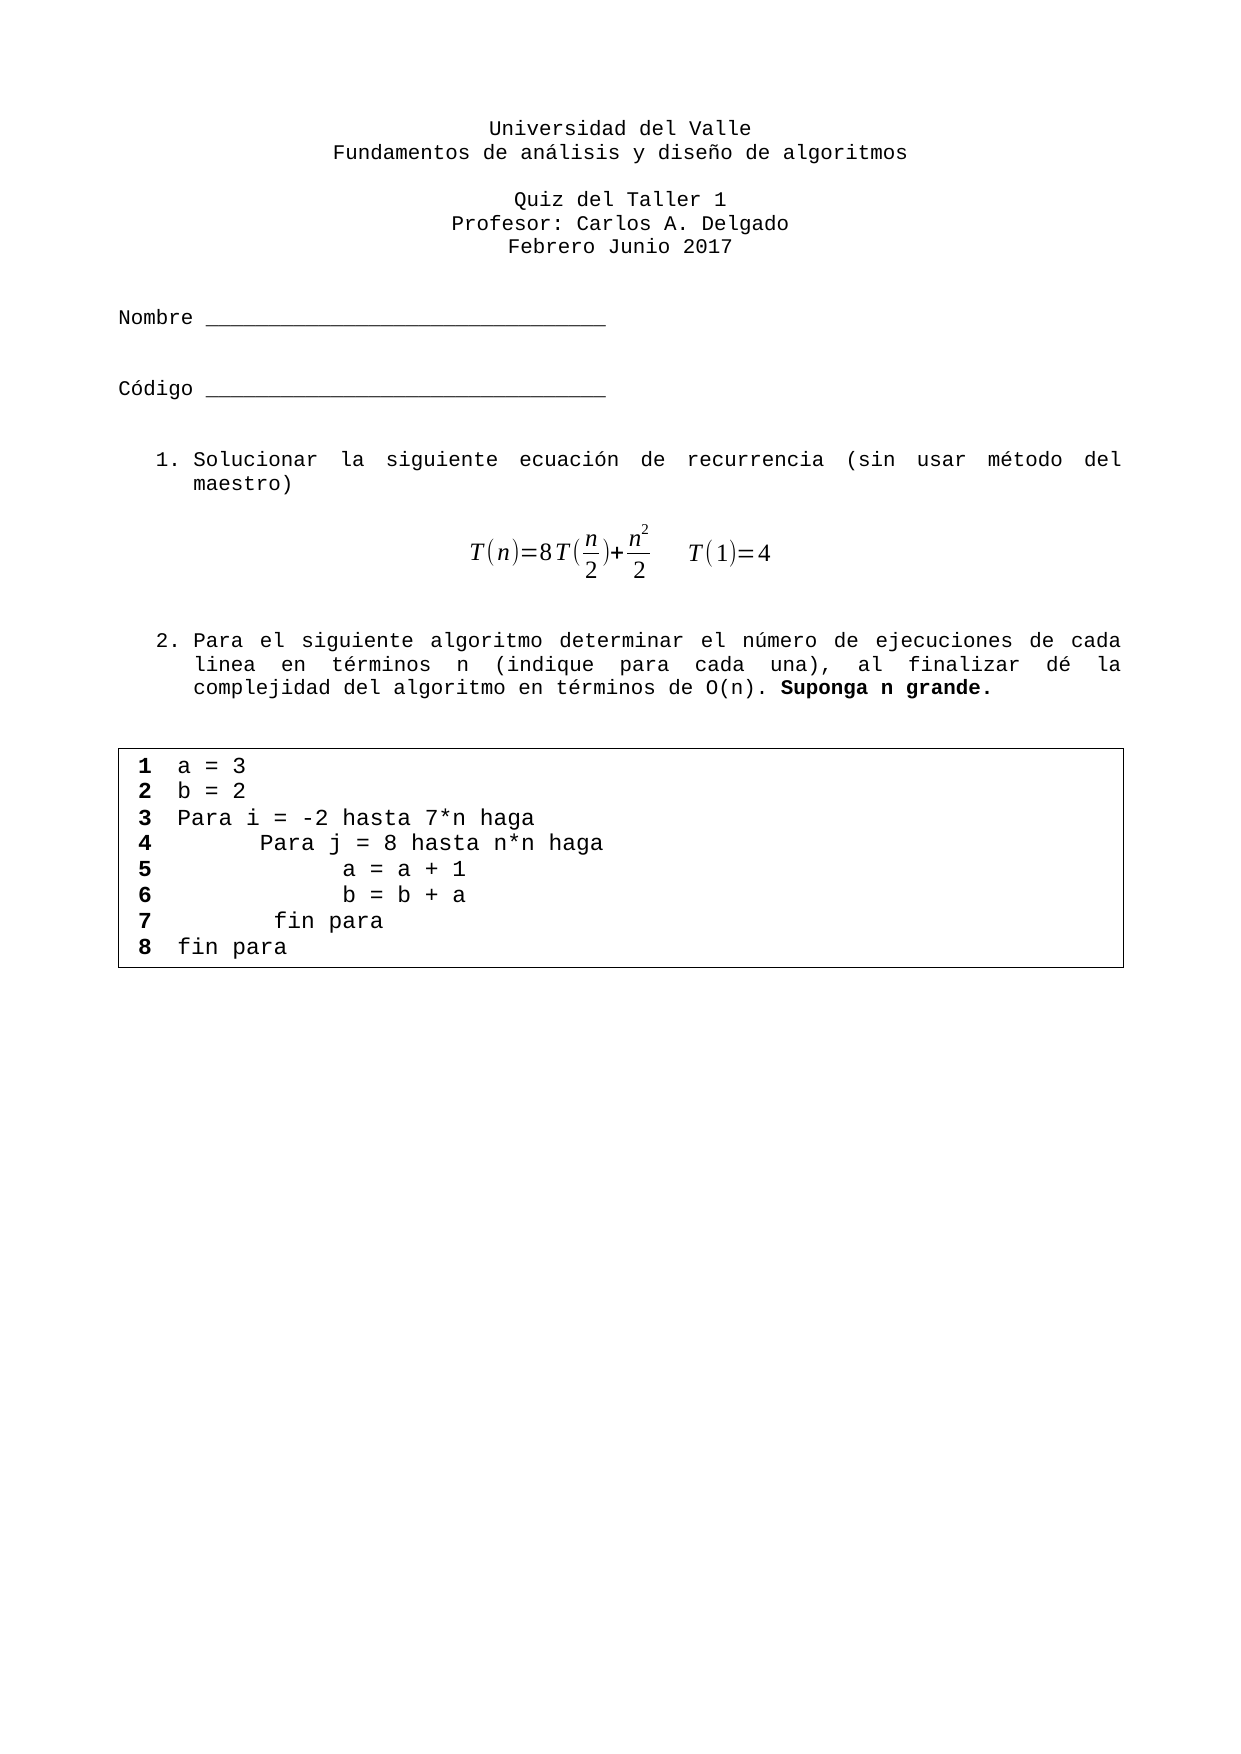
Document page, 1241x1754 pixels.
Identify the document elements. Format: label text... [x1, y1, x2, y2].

list Para el siguiente algoritmo determinar el número de ejecuciones de cada linea en términos n (indique para cada una), al finalizar dé la complejidad del algoritmo en términos de O(n). Suponga n grande. [156, 630, 1122, 701]
table_header 1 2 3 4 5 6 7 8 [119, 749, 171, 967]
text Profesor: Carlos A. Delgado [118, 213, 1122, 236]
text Código ________________________________ [118, 354, 1122, 402]
table_header a = 3 b = 2 Para i = -2 hasta 7*n haga Para j = 8 hasta n*n haga a = a + 1 b = b + a fin para fin para [171, 749, 1123, 967]
text Quiz del Taller 1 [118, 189, 1122, 213]
list Solucionar la siguiente ecuación de recurrencia (sin usar método del maestro) [156, 449, 1122, 496]
text Universidad del Valle [118, 118, 1122, 142]
text Febrero Junio 2017 [118, 236, 1122, 260]
text Fundamentos de análisis y diseño de algoritmos [118, 142, 1122, 165]
text Nombre ________________________________ [118, 307, 1122, 331]
